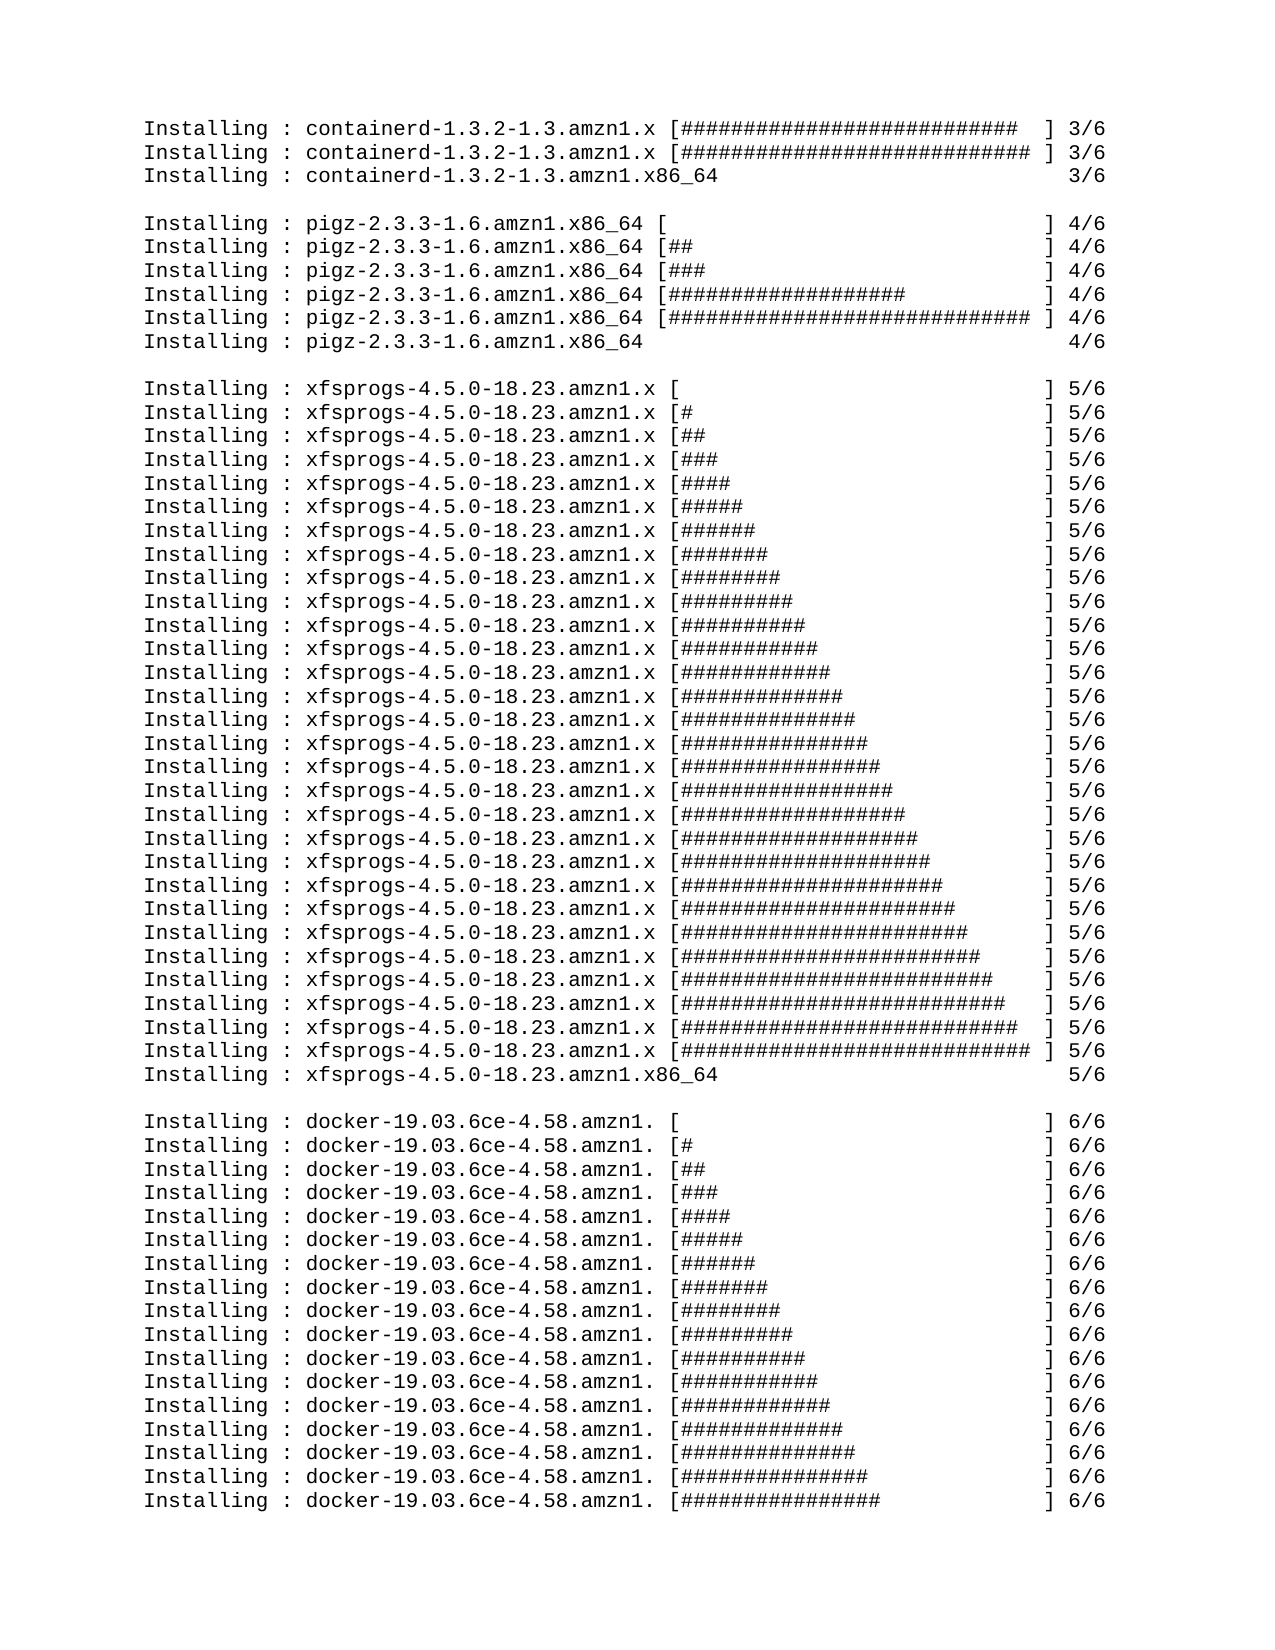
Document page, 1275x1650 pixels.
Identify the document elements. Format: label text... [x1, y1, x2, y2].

text Installing : xfsprogs-4.5.0-18.23.amzn1.x [############################ ] 5/6 [118, 1040, 1157, 1064]
text Installing : xfsprogs-4.5.0-18.23.amzn1.x [#### ] 5/6 [118, 473, 1157, 496]
text Installing : docker-19.03.6ce-4.58.amzn1. [######## ] 6/6 [118, 1300, 1157, 1324]
text Installing : xfsprogs-4.5.0-18.23.amzn1.x [###################### ] 5/6 [118, 898, 1157, 922]
text Installing : pigz-2.3.3-1.6.amzn1.x86_64 [############################# ] 4/6 [118, 307, 1157, 331]
text Installing : xfsprogs-4.5.0-18.23.amzn1.x [############# ] 5/6 [118, 686, 1157, 709]
text Installing : docker-19.03.6ce-4.58.amzn1. [########## ] 6/6 [118, 1348, 1157, 1371]
text Installing : xfsprogs-4.5.0-18.23.amzn1.x [#################### ] 5/6 [118, 851, 1157, 875]
text Installing : xfsprogs-4.5.0-18.23.amzn1.x [######################## ] 5/6 [118, 946, 1157, 969]
text Installing : docker-19.03.6ce-4.58.amzn1. [########### ] 6/6 [118, 1371, 1157, 1395]
text Installing : docker-19.03.6ce-4.58.amzn1. [####### ] 6/6 [118, 1277, 1157, 1300]
text Installing : xfsprogs-4.5.0-18.23.amzn1.x [###### ] 5/6 [118, 520, 1157, 544]
text Installing : docker-19.03.6ce-4.58.amzn1. [################ ] 6/6 [118, 1489, 1157, 1513]
text Installing : pigz-2.3.3-1.6.amzn1.x86_64 [################### ] 4/6 [118, 284, 1157, 307]
text Installing : docker-19.03.6ce-4.58.amzn1. [## ] 6/6 [118, 1158, 1157, 1182]
text Installing : xfsprogs-4.5.0-18.23.amzn1.x [### ] 5/6 [118, 449, 1157, 473]
text Installing : xfsprogs-4.5.0-18.23.amzn1.x [# ] 5/6 [118, 402, 1157, 426]
text Installing : xfsprogs-4.5.0-18.23.amzn1.x [########### ] 5/6 [118, 638, 1157, 662]
text Installing : xfsprogs-4.5.0-18.23.amzn1.x [##### ] 5/6 [118, 496, 1157, 520]
text Installing : docker-19.03.6ce-4.58.amzn1. [######### ] 6/6 [118, 1324, 1157, 1348]
text Installing : xfsprogs-4.5.0-18.23.amzn1.x [############## ] 5/6 [118, 709, 1157, 733]
text Installing : docker-19.03.6ce-4.58.amzn1. [############### ] 6/6 [118, 1466, 1157, 1489]
text Installing : docker-19.03.6ce-4.58.amzn1. [ ] 6/6 [118, 1111, 1157, 1135]
text Installing : xfsprogs-4.5.0-18.23.amzn1.x [##################### ] 5/6 [118, 875, 1157, 898]
text Installing : containerd-1.3.2-1.3.amzn1.x [############################ ] 3/6 [118, 142, 1157, 165]
text Installing : pigz-2.3.3-1.6.amzn1.x86_64 4/6 [118, 331, 1157, 354]
text Installing : pigz-2.3.3-1.6.amzn1.x86_64 [ ] 4/6 [118, 213, 1157, 236]
text Installing : xfsprogs-4.5.0-18.23.amzn1.x [######################### ] 5/6 [118, 969, 1157, 993]
text Installing : docker-19.03.6ce-4.58.amzn1. [# ] 6/6 [118, 1135, 1157, 1158]
text Installing : docker-19.03.6ce-4.58.amzn1. [############# ] 6/6 [118, 1419, 1157, 1442]
text Installing : xfsprogs-4.5.0-18.23.amzn1.x [########################## ] 5/6 [118, 993, 1157, 1017]
text Installing : xfsprogs-4.5.0-18.23.amzn1.x [########################### ] 5/6 [118, 1017, 1157, 1040]
text Installing : xfsprogs-4.5.0-18.23.amzn1.x [######## ] 5/6 [118, 567, 1157, 591]
text Installing : pigz-2.3.3-1.6.amzn1.x86_64 [## ] 4/6 [118, 236, 1157, 260]
text Installing : docker-19.03.6ce-4.58.amzn1. [#### ] 6/6 [118, 1206, 1157, 1229]
text Installing : docker-19.03.6ce-4.58.amzn1. [###### ] 6/6 [118, 1253, 1157, 1277]
text Installing : xfsprogs-4.5.0-18.23.amzn1.x [################### ] 5/6 [118, 827, 1157, 851]
text Installing : xfsprogs-4.5.0-18.23.amzn1.x [############### ] 5/6 [118, 733, 1157, 757]
text Installing : docker-19.03.6ce-4.58.amzn1. [##### ] 6/6 [118, 1229, 1157, 1253]
text Installing : xfsprogs-4.5.0-18.23.amzn1.x [######### ] 5/6 [118, 591, 1157, 615]
text Installing : docker-19.03.6ce-4.58.amzn1. [############## ] 6/6 [118, 1442, 1157, 1466]
text Installing : xfsprogs-4.5.0-18.23.amzn1.x [############ ] 5/6 [118, 662, 1157, 686]
text Installing : xfsprogs-4.5.0-18.23.amzn1.x [## ] 5/6 [118, 426, 1157, 449]
text Installing : xfsprogs-4.5.0-18.23.amzn1.x86_64 5/6 [118, 1064, 1157, 1088]
text Installing : docker-19.03.6ce-4.58.amzn1. [############ ] 6/6 [118, 1395, 1157, 1419]
text Installing : docker-19.03.6ce-4.58.amzn1. [### ] 6/6 [118, 1182, 1157, 1206]
text Installing : containerd-1.3.2-1.3.amzn1.x [########################### ] 3/6 [118, 118, 1157, 142]
text Installing : xfsprogs-4.5.0-18.23.amzn1.x [ ] 5/6 [118, 378, 1157, 402]
text Installing : xfsprogs-4.5.0-18.23.amzn1.x [################## ] 5/6 [118, 804, 1157, 827]
text Installing : xfsprogs-4.5.0-18.23.amzn1.x [####################### ] 5/6 [118, 922, 1157, 946]
text Installing : xfsprogs-4.5.0-18.23.amzn1.x [################ ] 5/6 [118, 757, 1157, 780]
text Installing : xfsprogs-4.5.0-18.23.amzn1.x [####### ] 5/6 [118, 544, 1157, 567]
text Installing : xfsprogs-4.5.0-18.23.amzn1.x [################# ] 5/6 [118, 780, 1157, 804]
text Installing : pigz-2.3.3-1.6.amzn1.x86_64 [### ] 4/6 [118, 260, 1157, 284]
text Installing : containerd-1.3.2-1.3.amzn1.x86_64 3/6 [118, 165, 1157, 189]
text Installing : xfsprogs-4.5.0-18.23.amzn1.x [########## ] 5/6 [118, 615, 1157, 638]
